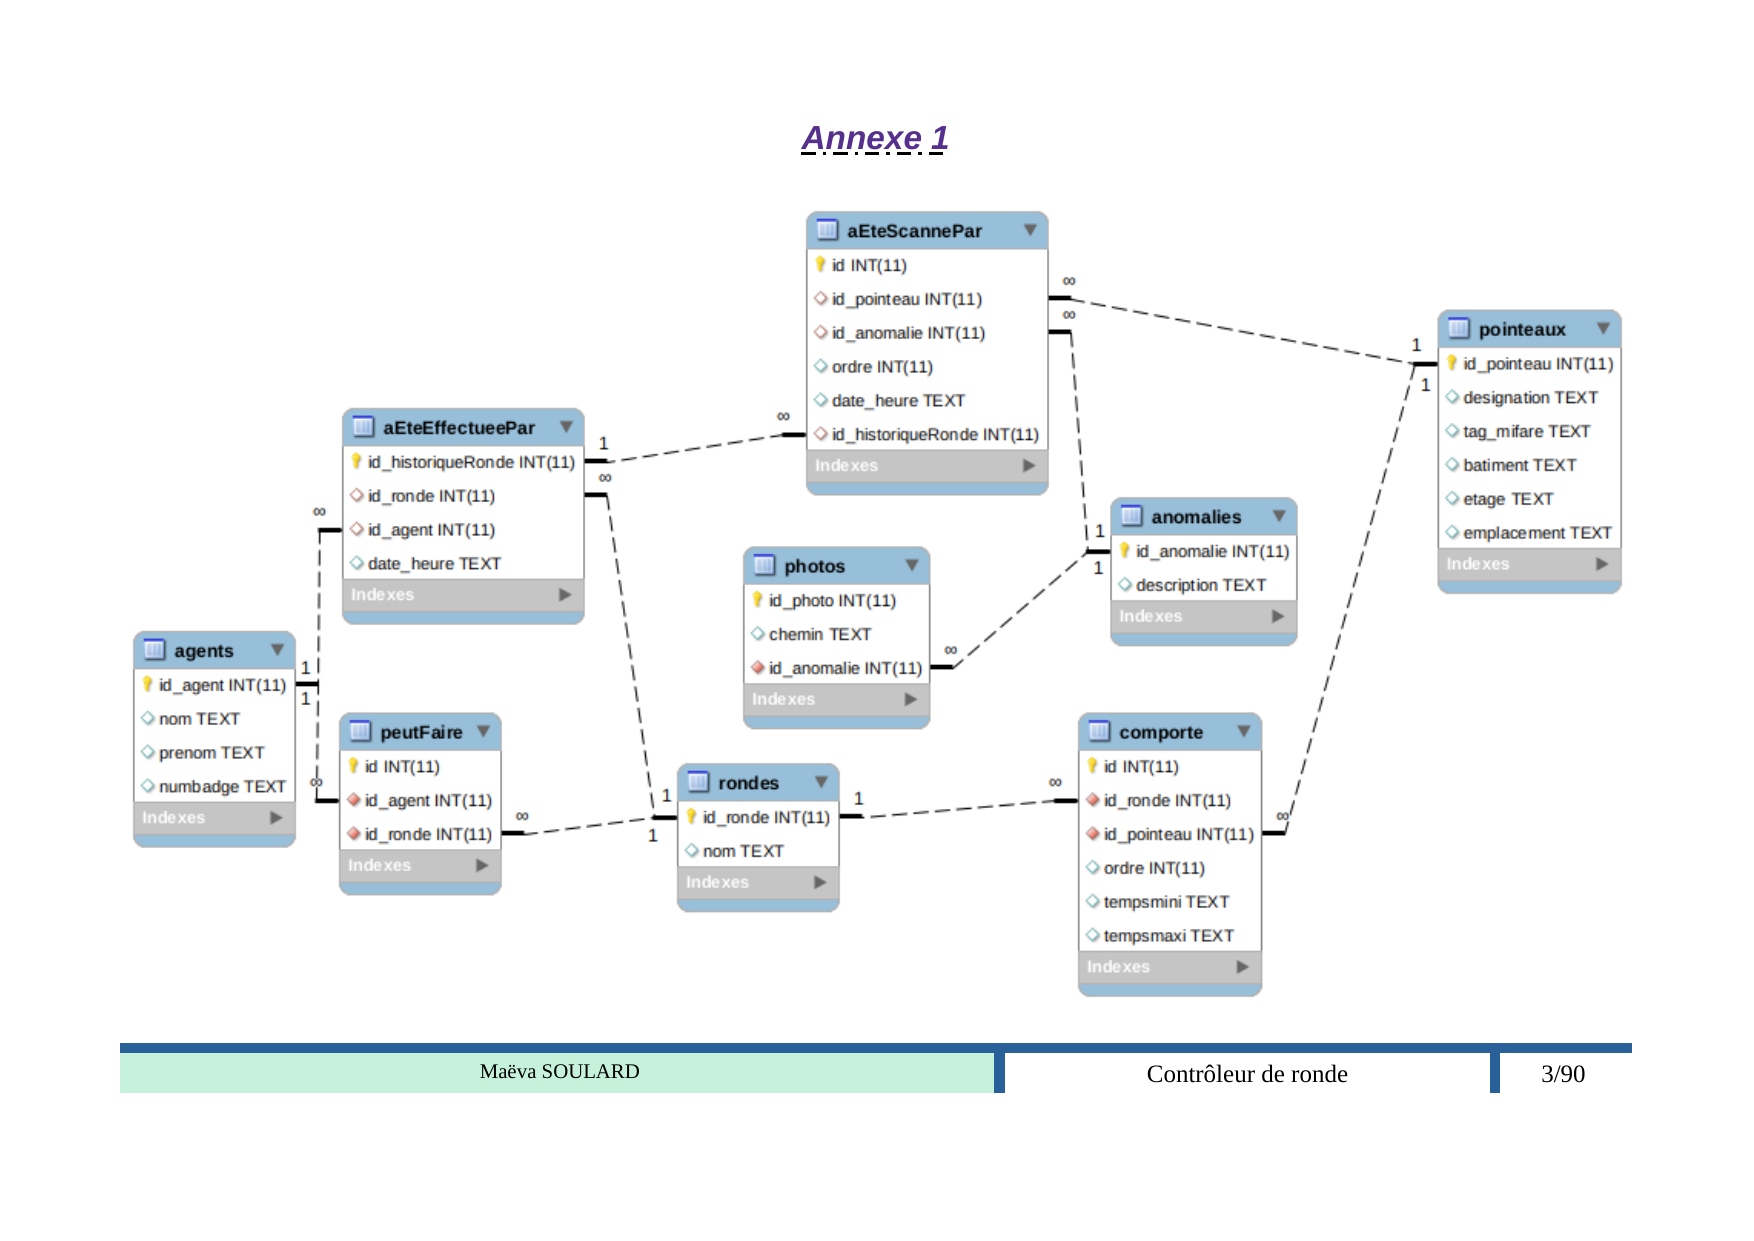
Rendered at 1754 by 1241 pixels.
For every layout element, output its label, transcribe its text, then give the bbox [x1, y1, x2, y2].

text Annexe 1 [118, 118, 1636, 157]
picture [118, 196, 1636, 1011]
